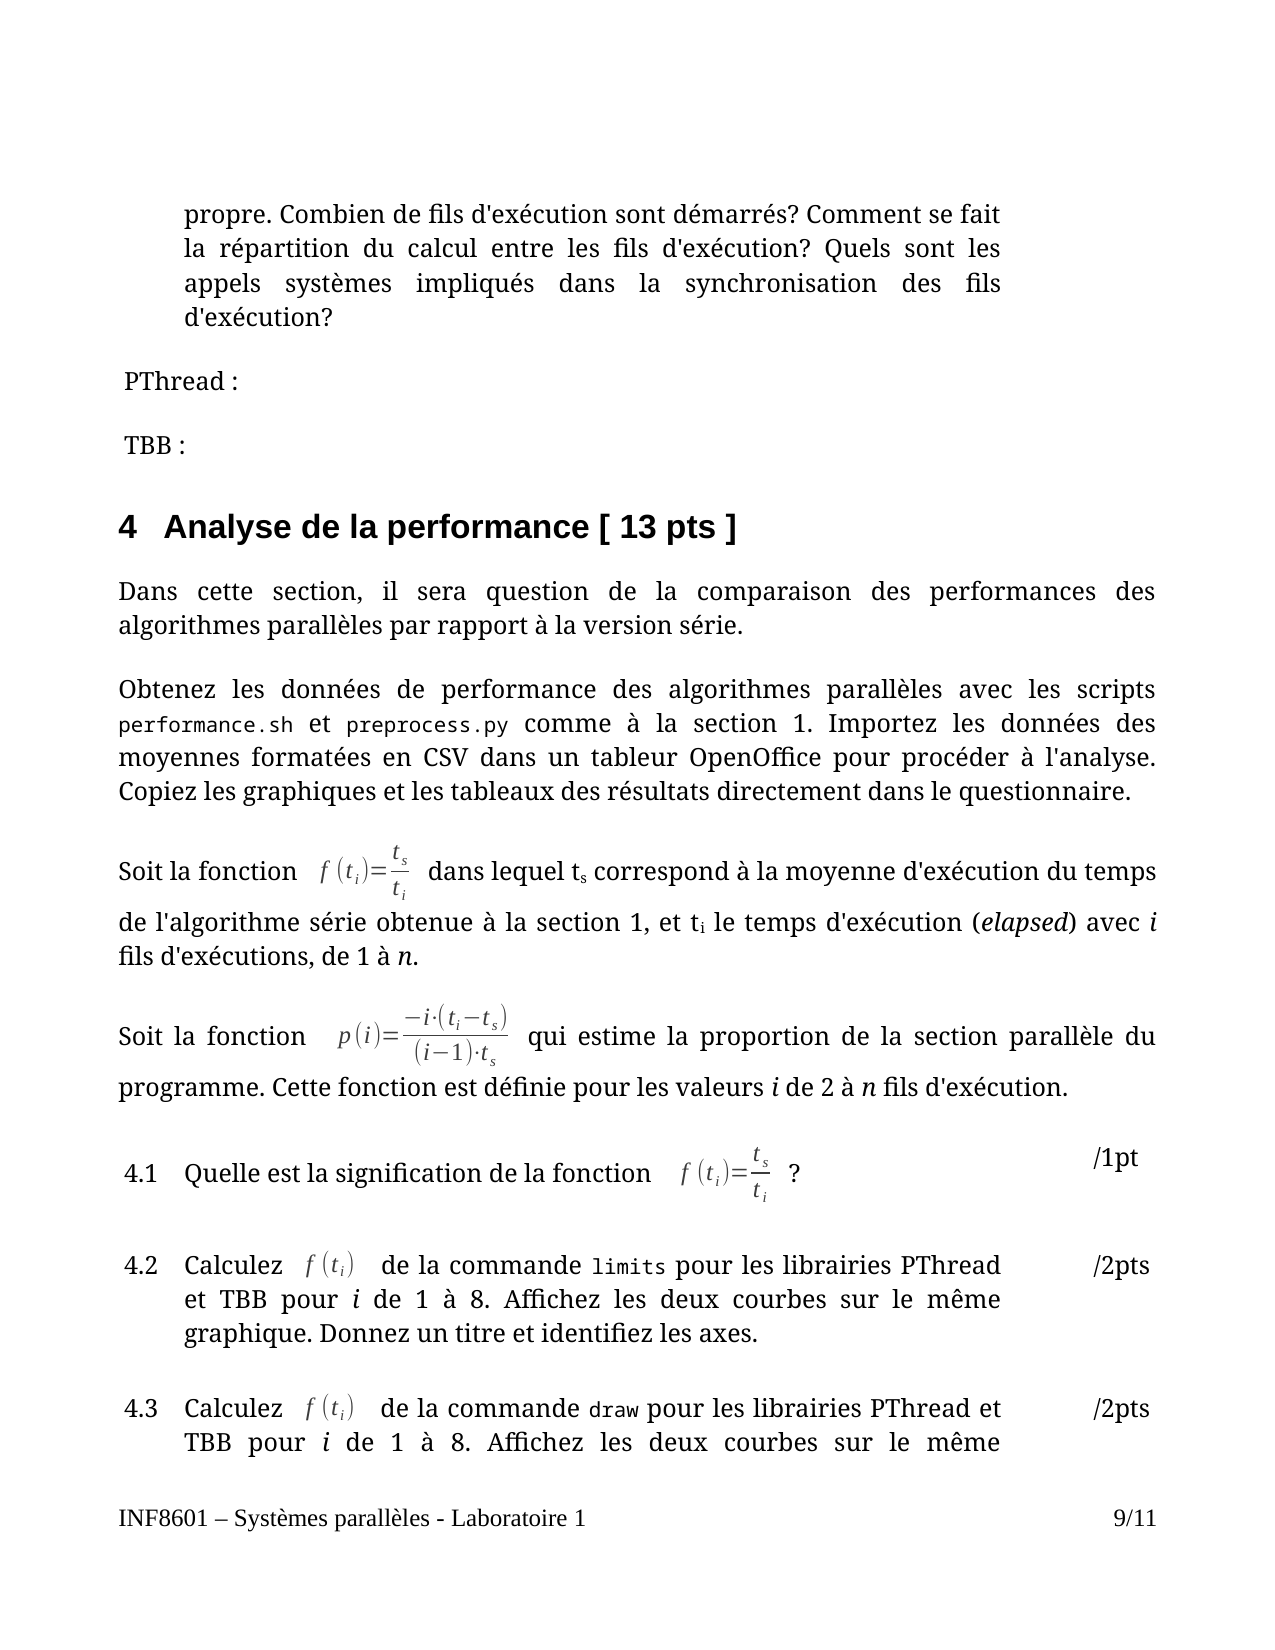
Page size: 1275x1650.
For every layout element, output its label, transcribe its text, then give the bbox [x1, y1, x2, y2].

table_cell Calculez de la commande limits pour les librairies PThread et TBB pour i de 1 à 8. Affichez les deux courbes sur le même graphique. Donnez un titre et identifiez les axes. [118, 1227, 1007, 1370]
text Dans cette section, il sera question de la comparaison des performances des algorithmes parallèles par rapport à la version série. [118, 573, 1157, 641]
subtitle Analyse de la performance [ 13 pts ] [118, 507, 1157, 546]
table_cell Calculez de la commande draw pour les librairies PThread et TBB pour i de 1 à 8. Affichez les deux courbes sur le même [118, 1370, 1007, 1465]
table_cell /2pts [1081, 1227, 1157, 1370]
table_cell /2pts [1081, 1370, 1157, 1465]
text Soit la fonction qui estime la proportion de la section parallèle du programme. Cette fonction est définie pour les valeurs i de 2 à n fils d'exécution. [118, 1002, 1157, 1104]
table_header /1pt [1081, 1119, 1157, 1227]
text Soit la fonctiondans lequel ts correspond à la moyenne d'exécution du temps de l'algorithme série obtenue à la section 1, et ti le temps d'exécution (elapsed) avec i fils d'exécutions, de 1 à n. [118, 838, 1157, 972]
table_cell [1008, 1227, 1081, 1370]
table_cell [1008, 1370, 1081, 1465]
table_cell [1008, 176, 1077, 482]
text Obtenez les données de performance des algorithmes parallèles avec les scripts performance.sh et preprocess.py comme à la section 1. Importez les données des moyennes formatées en CSV dans un tableur OpenOffice pour procéder à l'analyse. Copiez les graphiques et les tableaux des résultats directement dans le questionnaire. [118, 671, 1157, 808]
table_cell propre. Combien de fils d'exécution sont démarrés? Comment se fait la répartition du calcul entre les fils d'exécution? Quels sont les appels systèmes impliqués dans la synchronisation des fils d'exécution? PThread : TBB : [118, 176, 1007, 482]
table_header [1008, 1119, 1081, 1227]
table_cell [1077, 176, 1157, 482]
table_header Quelle est la signification de la fonction ? [118, 1119, 1007, 1227]
